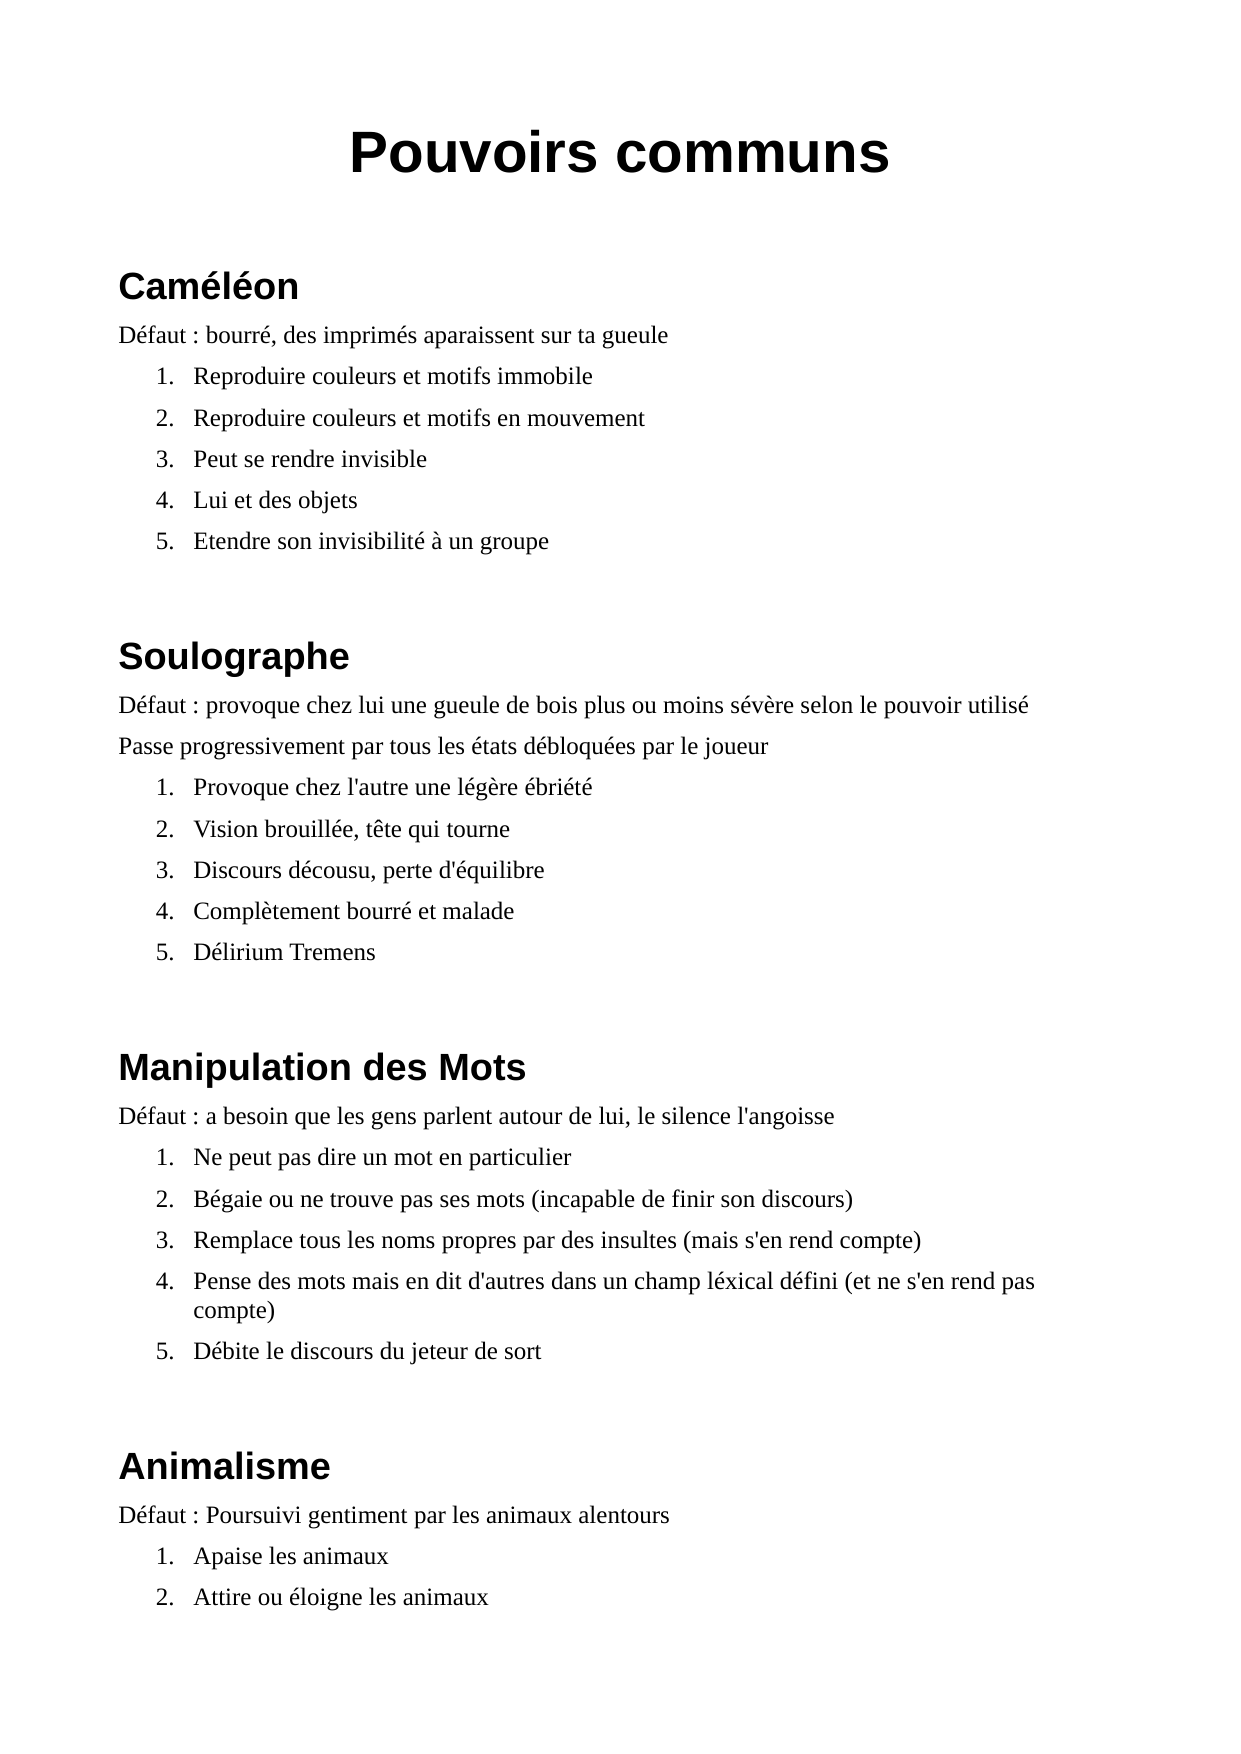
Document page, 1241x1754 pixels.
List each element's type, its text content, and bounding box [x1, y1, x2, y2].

list Provoque chez l'autre une légère ébriété [156, 772, 1122, 801]
list Complètement bourré et malade [156, 896, 1122, 925]
subtitle Animalisme [118, 1444, 1122, 1487]
list Bégaie ou ne trouve pas ses mots (incapable de finir son discours) [156, 1184, 1122, 1212]
text Défaut : a besoin que les gens parlent autour de lui, le silence l'angoisse [118, 1101, 1122, 1130]
list Attire ou éloigne les animaux [156, 1582, 1122, 1611]
list Reproduire couleurs et motifs en mouvement [156, 403, 1122, 431]
list Délirium Tremens [156, 937, 1122, 966]
list Lui et des objets [156, 485, 1122, 514]
text Défaut : Poursuivi gentiment par les animaux alentours [118, 1500, 1122, 1528]
subtitle Manipulation des Mots [118, 1045, 1122, 1089]
title Pouvoirs communs [118, 118, 1122, 185]
list Ne peut pas dire un mot en particulier [156, 1142, 1122, 1171]
list Pense des mots mais en dit d'autres dans un champ léxical défini (et ne s'en rend pas compte) [156, 1266, 1122, 1324]
text Défaut : provoque chez lui une gueule de bois plus ou moins sévère selon le pouvoir utilisé [118, 690, 1122, 719]
list Apaise les animaux [156, 1541, 1122, 1570]
list Vision brouillée, tête qui tourne [156, 814, 1122, 842]
list Discours décousu, perte d'équilibre [156, 855, 1122, 884]
list Peut se rendre invisible [156, 444, 1122, 473]
list Remplace tous les noms propres par des insultes (mais s'en rend compte) [156, 1225, 1122, 1254]
text Passe progressivement par tous les états débloquées par le joueur [118, 731, 1122, 760]
subtitle Caméléon [118, 264, 1122, 308]
list Reproduire couleurs et motifs immobile [156, 361, 1122, 390]
list Débite le discours du jeteur de sort [156, 1336, 1122, 1365]
list Etendre son invisibilité à un groupe [156, 526, 1122, 555]
subtitle Soulographe [118, 634, 1122, 677]
text Défaut : bourré, des imprimés aparaissent sur ta gueule [118, 320, 1122, 349]
